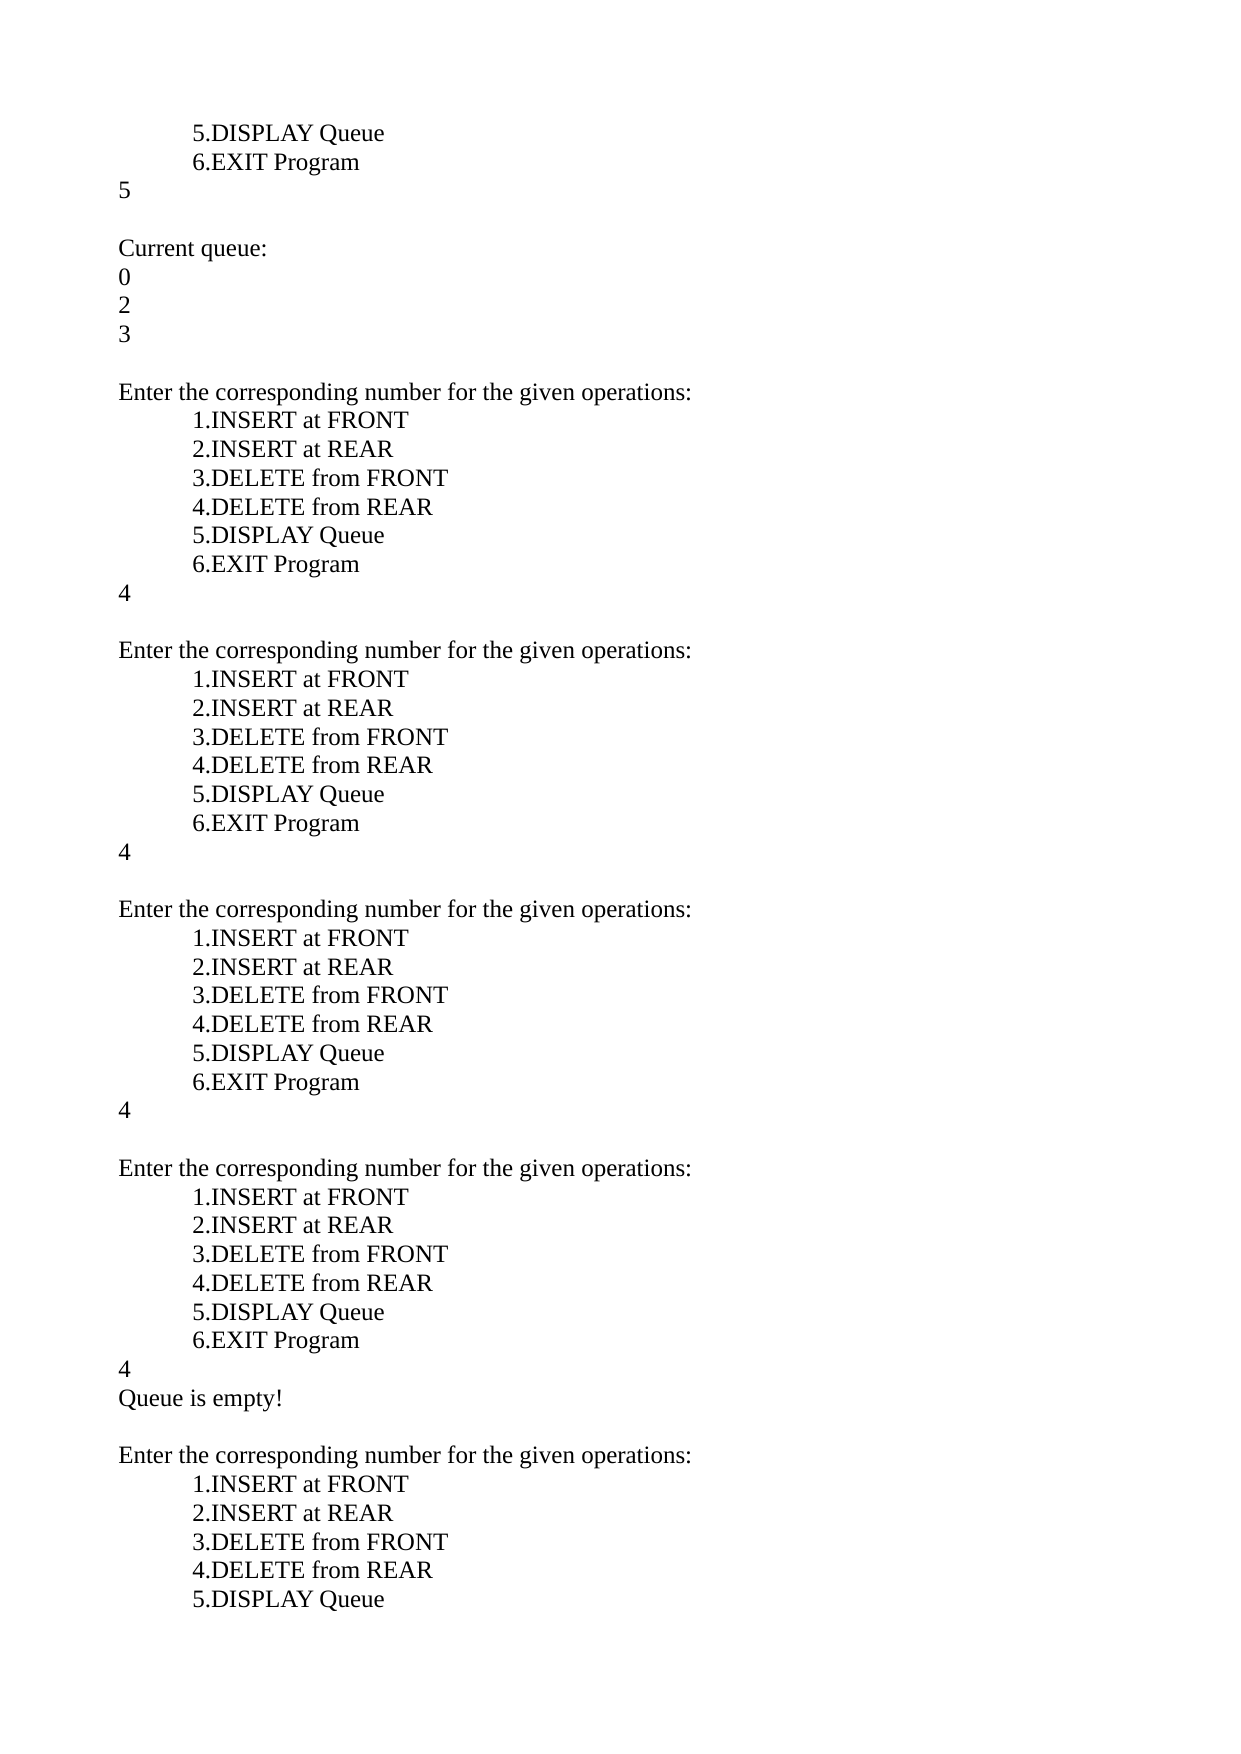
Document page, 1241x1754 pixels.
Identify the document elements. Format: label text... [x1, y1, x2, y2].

text 4.DELETE from REAR [118, 1556, 1122, 1584]
text 2.INSERT at REAR [118, 693, 1122, 722]
text 0 [118, 262, 1122, 291]
text 1.INSERT at FRONT [118, 1469, 1122, 1498]
text Enter the corresponding number for the given operations: [118, 1153, 1122, 1182]
text 4 [118, 1354, 1122, 1383]
text 5.DISPLAY Queue [118, 1584, 1122, 1613]
text 3.DELETE from FRONT [118, 981, 1122, 1009]
text 1.INSERT at FRONT [118, 923, 1122, 952]
text 2 [118, 291, 1122, 319]
text 4.DELETE from REAR [118, 751, 1122, 779]
text 5.DISPLAY Queue [118, 521, 1122, 549]
text 3.DELETE from FRONT [118, 463, 1122, 492]
text 3.DELETE from FRONT [118, 1527, 1122, 1556]
text 1.INSERT at FRONT [118, 406, 1122, 434]
text 5.DISPLAY Queue [118, 1297, 1122, 1326]
text 5 [118, 176, 1122, 204]
text 6.EXIT Program [118, 549, 1122, 578]
text 3.DELETE from FRONT [118, 722, 1122, 751]
text Enter the corresponding number for the given operations: [118, 1441, 1122, 1469]
text 6.EXIT Program [118, 1326, 1122, 1354]
text 2.INSERT at REAR [118, 1498, 1122, 1527]
text 2.INSERT at REAR [118, 434, 1122, 463]
text 5.DISPLAY Queue [118, 779, 1122, 808]
text 2.INSERT at REAR [118, 1211, 1122, 1239]
text 4 [118, 1096, 1122, 1124]
text Current queue: [118, 233, 1122, 262]
text 4.DELETE from REAR [118, 1009, 1122, 1038]
text 6.EXIT Program [118, 808, 1122, 837]
text 4.DELETE from REAR [118, 1268, 1122, 1297]
text 4 [118, 578, 1122, 607]
text 1.INSERT at FRONT [118, 664, 1122, 693]
text Enter the corresponding number for the given operations: [118, 894, 1122, 923]
text 3.DELETE from FRONT [118, 1239, 1122, 1268]
text 1.INSERT at FRONT [118, 1182, 1122, 1211]
text 6.EXIT Program [118, 147, 1122, 176]
text Queue is empty! [118, 1383, 1122, 1412]
text 4 [118, 837, 1122, 866]
text 5.DISPLAY Queue [118, 118, 1122, 147]
text Enter the corresponding number for the given operations: [118, 377, 1122, 406]
text 4.DELETE from REAR [118, 492, 1122, 521]
text Enter the corresponding number for the given operations: [118, 636, 1122, 664]
text 2.INSERT at REAR [118, 952, 1122, 981]
text 5.DISPLAY Queue [118, 1038, 1122, 1067]
text 3 [118, 319, 1122, 348]
text 6.EXIT Program [118, 1067, 1122, 1096]
